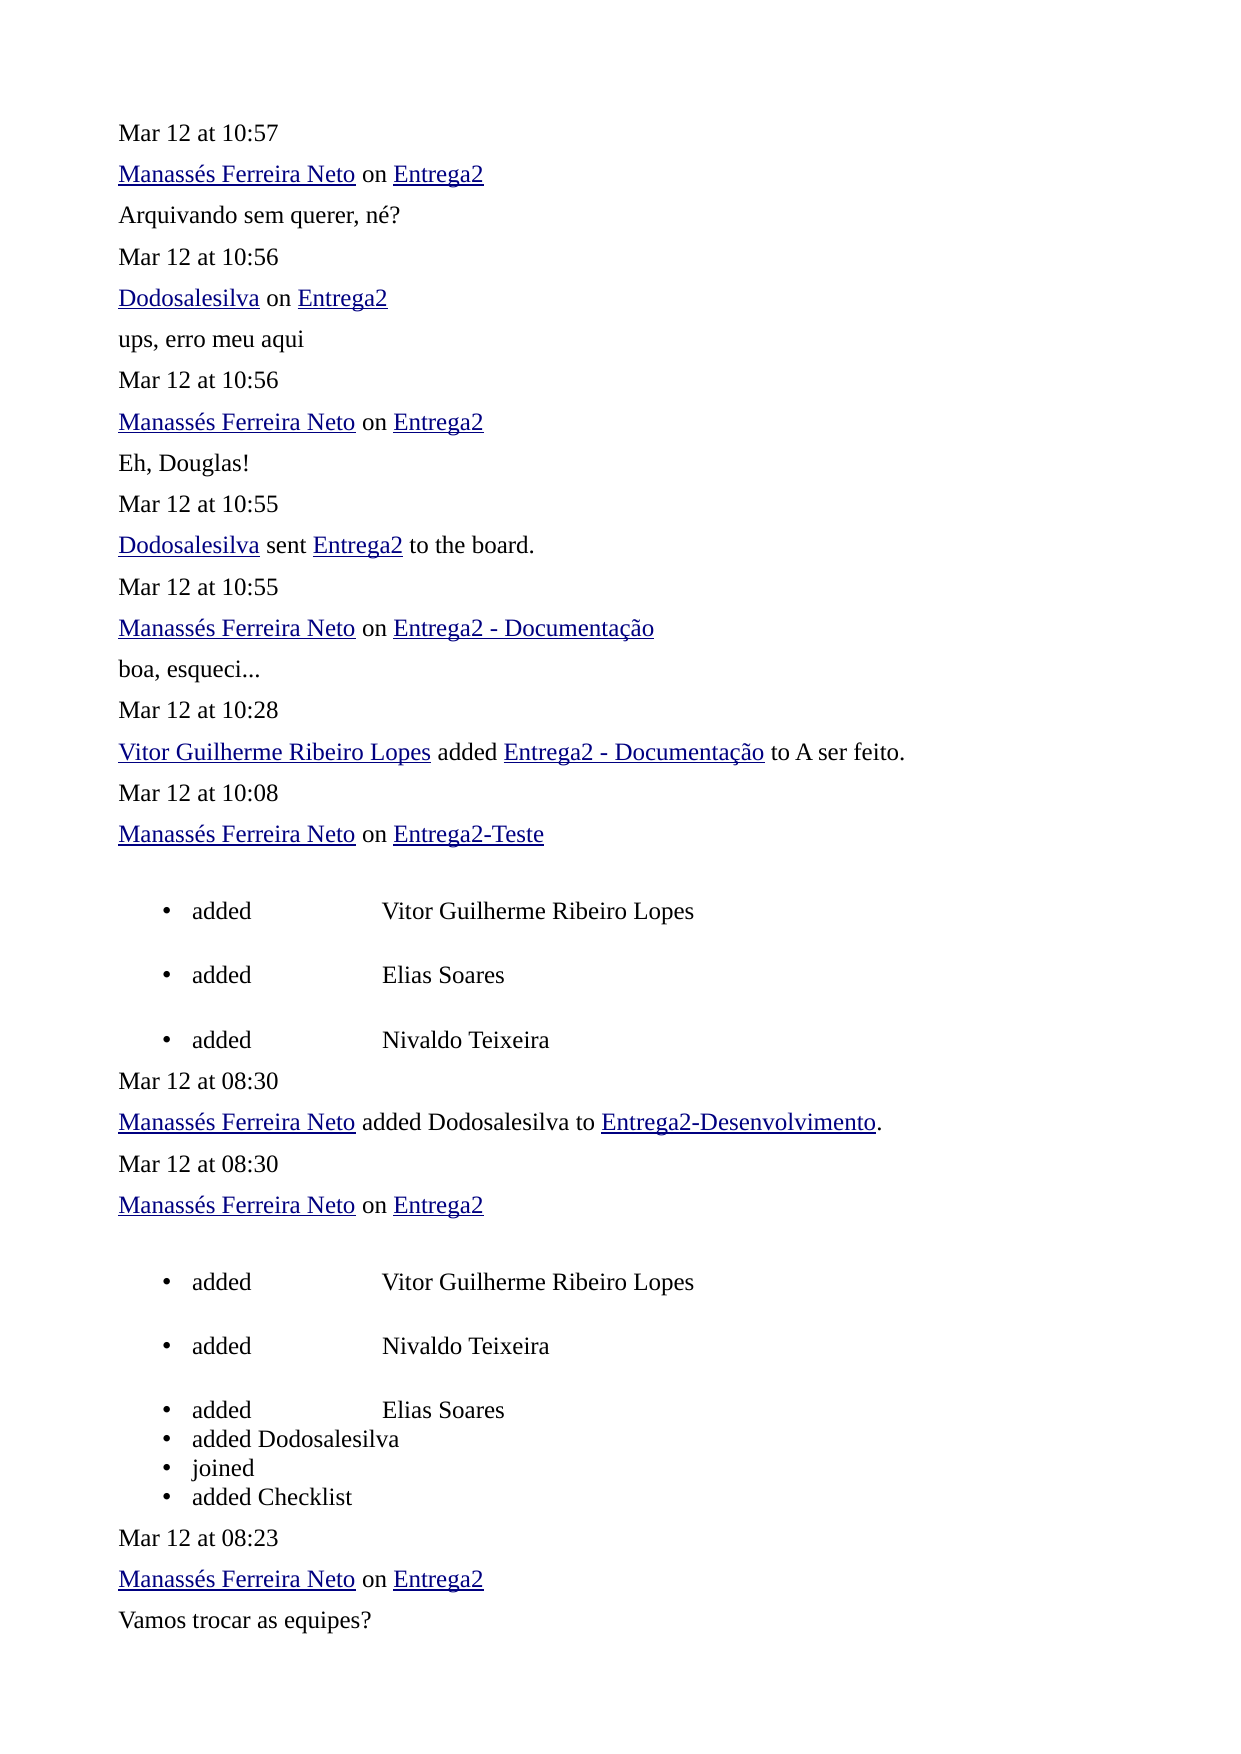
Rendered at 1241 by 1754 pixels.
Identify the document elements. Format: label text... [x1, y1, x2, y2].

text Manassés Ferreira Neto on Entrega2 - Documentação [118, 613, 1122, 642]
text Mar 12 at 10:28 [118, 696, 1122, 724]
text Mar 12 at 08:30 [118, 1149, 1122, 1177]
list added Checklist [162, 1482, 1122, 1511]
list added Nivaldo Teixeira [162, 1296, 1122, 1360]
text Mar 12 at 10:55 [118, 489, 1122, 518]
list added Elias Soares [162, 925, 1122, 989]
text Dodosalesilva sent Entrega2 to the board. [118, 531, 1122, 559]
list added Nivaldo Teixeira [162, 989, 1122, 1054]
text Manassés Ferreira Neto on Entrega2 [118, 1190, 1122, 1219]
text Manassés Ferreira Neto on Entrega2 [118, 407, 1122, 436]
text boa, esqueci... [118, 654, 1122, 683]
list added Vitor Guilherme Ribeiro Lopes [162, 861, 1122, 925]
list added Dodosalesilva [162, 1424, 1122, 1453]
text Mar 12 at 10:57 [118, 118, 1122, 147]
text Manassés Ferreira Neto on Entrega2-Teste [118, 819, 1122, 848]
text Mar 12 at 08:23 [118, 1523, 1122, 1552]
text Arquivando sem querer, né? [118, 201, 1122, 229]
text Manassés Ferreira Neto on Entrega2 [118, 1564, 1122, 1593]
list added Elias Soares [162, 1360, 1122, 1424]
list added Vitor Guilherme Ribeiro Lopes [162, 1231, 1122, 1296]
list joined [162, 1453, 1122, 1482]
text Mar 12 at 10:08 [118, 778, 1122, 807]
text Mar 12 at 08:30 [118, 1066, 1122, 1095]
text Vamos trocar as equipes? [118, 1606, 1122, 1634]
text Manassés Ferreira Neto added Dodosalesilva to Entrega2-Desenvolvimento. [118, 1107, 1122, 1136]
text Vitor Guilherme Ribeiro Lopes added Entrega2 - Documentação to A ser feito. [118, 737, 1122, 766]
text Manassés Ferreira Neto on Entrega2 [118, 159, 1122, 188]
text Mar 12 at 10:56 [118, 242, 1122, 271]
text ups, erro meu aqui [118, 324, 1122, 353]
text Mar 12 at 10:56 [118, 366, 1122, 394]
text Eh, Douglas! [118, 448, 1122, 477]
text Dodosalesilva on Entrega2 [118, 283, 1122, 312]
text Mar 12 at 10:55 [118, 572, 1122, 601]
